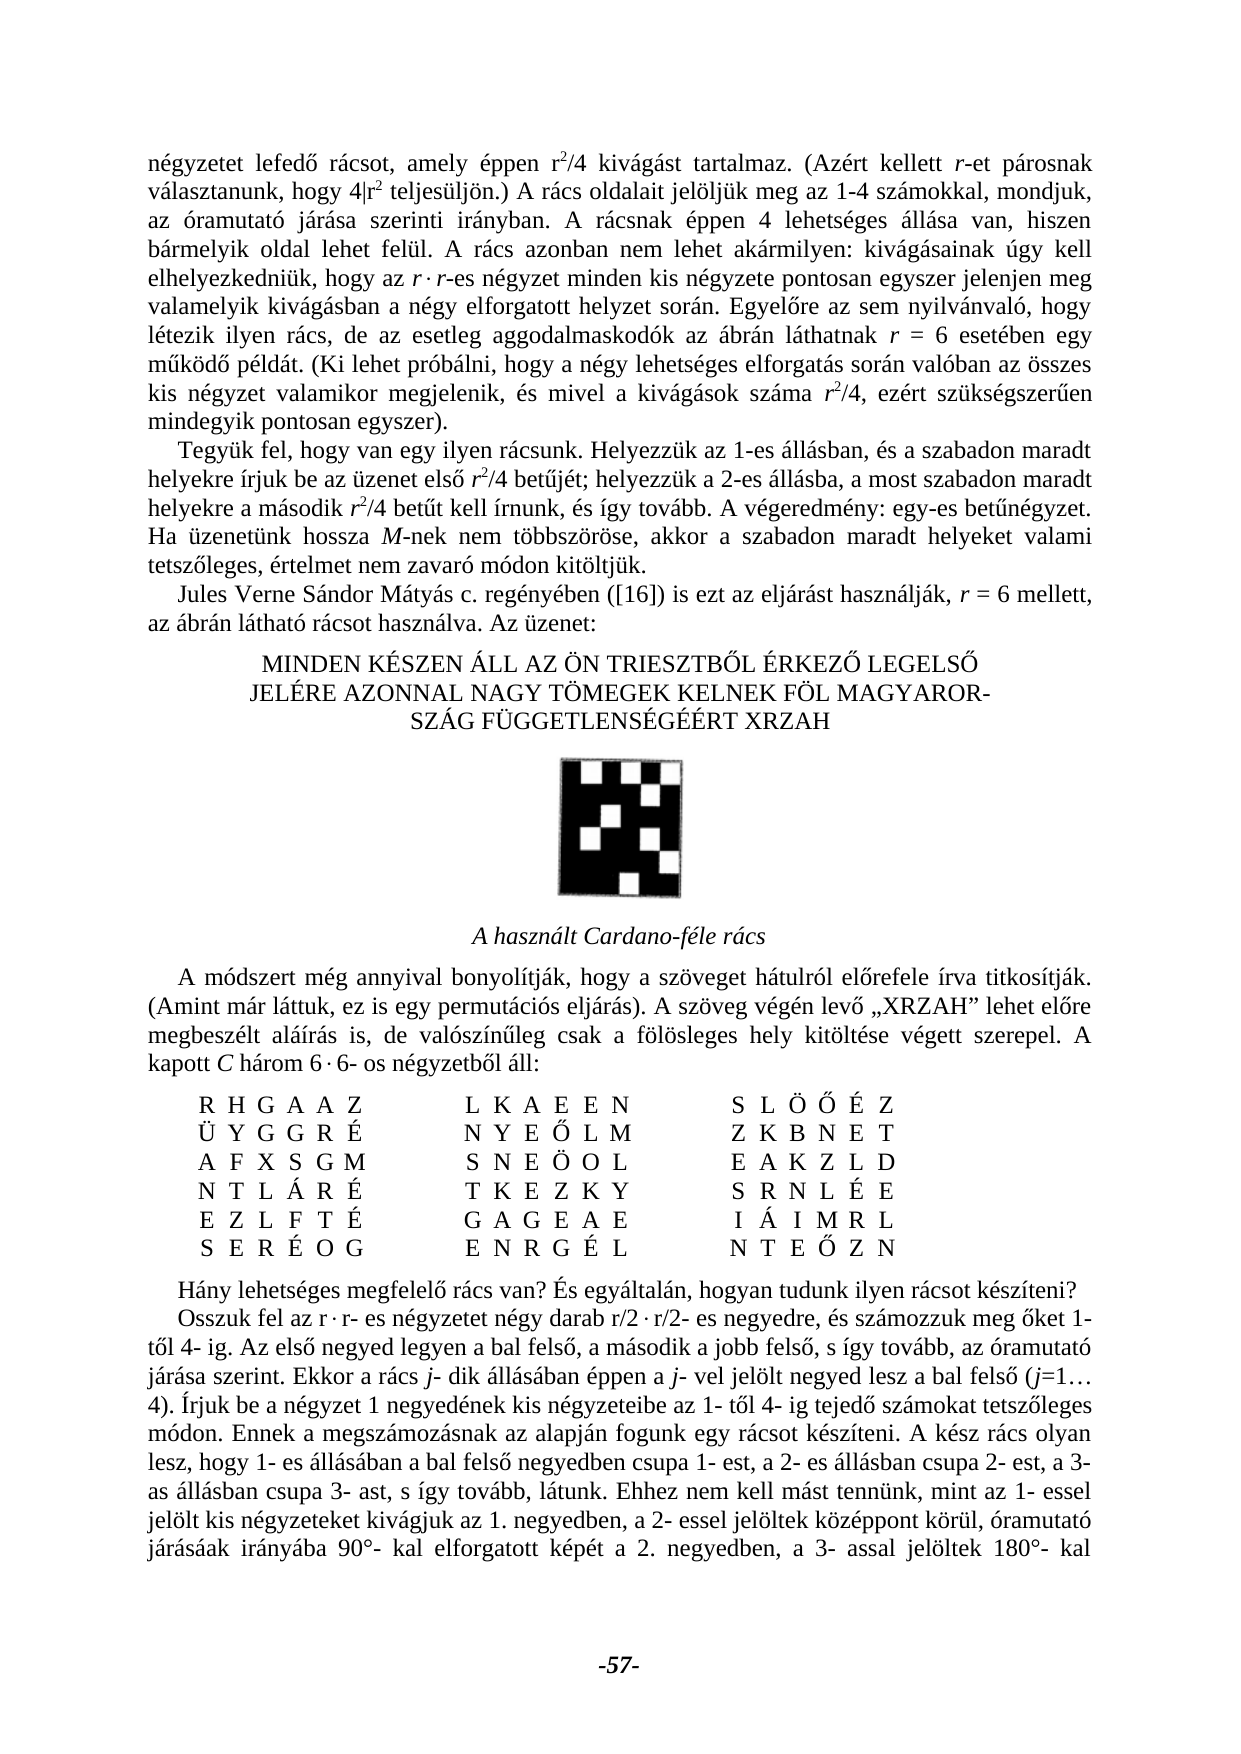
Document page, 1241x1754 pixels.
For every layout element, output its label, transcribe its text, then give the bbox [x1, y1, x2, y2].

text A használt Cardano-féle rács [148, 921, 1093, 950]
text A F X S G M S N E Ö O L E A K Z L D [148, 1147, 1093, 1176]
text A módszert még annyival bonyolítják, hogy a szöveget hátulról előrefele írva titkosítják. (Amint már láttuk, ez is egy permutációs eljárás). A szöveg végén levő „XRZAH” lehet előre megbeszélt aláírás is, de valószínűleg csak a fölösleges hely kitöltése végett szerepel. A kapott C három 66- os négyzetből áll: [148, 962, 1093, 1077]
text Osszuk fel az rr- es négyzetet négy darab r/2r/2- es negyedre, és számozzuk meg őket 1- től 4- ig. Az első negyed legyen a bal felső, a második a jobb felső, s így tovább, az óramutató járása szerint. Ekkor a rács j- dik állásában éppen a j- vel jelölt negyed lesz a bal felső (j=1…4). Írjuk be a négyzet 1 negyedének kis négyzeteibe az 1- től 4- ig tejedő számokat tetszőleges módon. Ennek a megszámozásnak az alapján fogunk egy rácsot készíteni. A kész rács olyan lesz, hogy 1- es állásában a bal felső negyedben csupa 1- est, a 2- es állásban csupa 2- est, a 3-as állásban csupa 3- ast, s így tovább, látunk. Ehhez nem kell mást tennünk, mint az 1- essel jelölt kis négyzeteket kivágjuk az 1. negyedben, a 2- essel jelöltek középpont körül, óramutató járásáak irányába 90°- kal elforgatott képét a 2. negyedben, a 3- assal jelöltek 180°- kal [148, 1303, 1093, 1562]
text MINDEN KÉSZEN ÁLL AZ ÖN TRIESZTBŐL ÉRKEZŐ LEGELSŐ [148, 649, 1093, 678]
text Jules Verne Sándor Mátyás c. regényében ([16]) is ezt az eljárást használják, r = 6 mellett, az ábrán látható rácsot használva. Az üzenet: [148, 579, 1093, 636]
text R H G A A Z L K A E E N S L Ö Ő É Z [148, 1090, 1093, 1118]
text SZÁG FÜGGETLENSÉGÉÉRT XRZAH [148, 706, 1093, 735]
text négyzetet lefedő rácsot, amely éppen r2/4 kivágást tartalmaz. (Azért kellett r-et párosnak választanunk, hogy 4|r2 teljesüljön.) A rács oldalait jelöljük meg az 1-4 számokkal, mondjuk, az óramutató járása szerinti irányban. A rácsnak éppen 4 lehetséges állása van, hiszen bármelyik oldal lehet felül. A rács azonban nem lehet akármilyen: kivágásainak úgy kell elhelyezkedniük, hogy az rr-es négyzet minden kis négyzete pontosan egyszer jelenjen meg valamelyik kivágásban a négy elforgatott helyzet során. Egyelőre az sem nyilvánvaló, hogy létezik ilyen rács, de az esetleg aggodalmaskodók az ábrán láthatnak r = 6 esetében egy működő példát. (Ki lehet próbálni, hogy a négy lehetséges elforgatás során valóban az összes kis négyzet valamikor megjelenik, és mivel a kivágások száma r2/4, ezért szükségszerűen mindegyik pontosan egyszer). [148, 148, 1093, 435]
text E Z L F T É G A G E A E I Á I M R L [148, 1205, 1093, 1233]
text Hány lehetséges megfelelő rács van? És egyáltalán, hogyan tudunk ilyen rácsot készíteni? [148, 1275, 1093, 1303]
text Tegyük fel, hogy van egy ilyen rácsunk. Helyezzük az 1-es állásban, és a szabadon maradt helyekre írjuk be az üzenet első r2/4 betűjét; helyezzük a 2-es állásba, a most szabadon maradt helyekre a második r2/4 betűt kell írnunk, és így tovább. A végeredmény: egy-es betűnégyzet. Ha üzenetünk hossza M-nek nem többszöröse, akkor a szabadon maradt helyeket valami tetszőleges, értelmet nem zavaró módon kitöltjük. [148, 435, 1093, 579]
text S E R É O G E N R G É L N T E Ő Z N [148, 1233, 1093, 1262]
text Ü Y G G R É N Y E Ő L M Z K B N E T [148, 1118, 1093, 1147]
text JELÉRE AZONNAL NAGY TÖMEGEK KELNEK FÖL MAGYAROR- [148, 678, 1093, 706]
text N T L Á R É T K E Z K Y S R N L É E [148, 1176, 1093, 1205]
